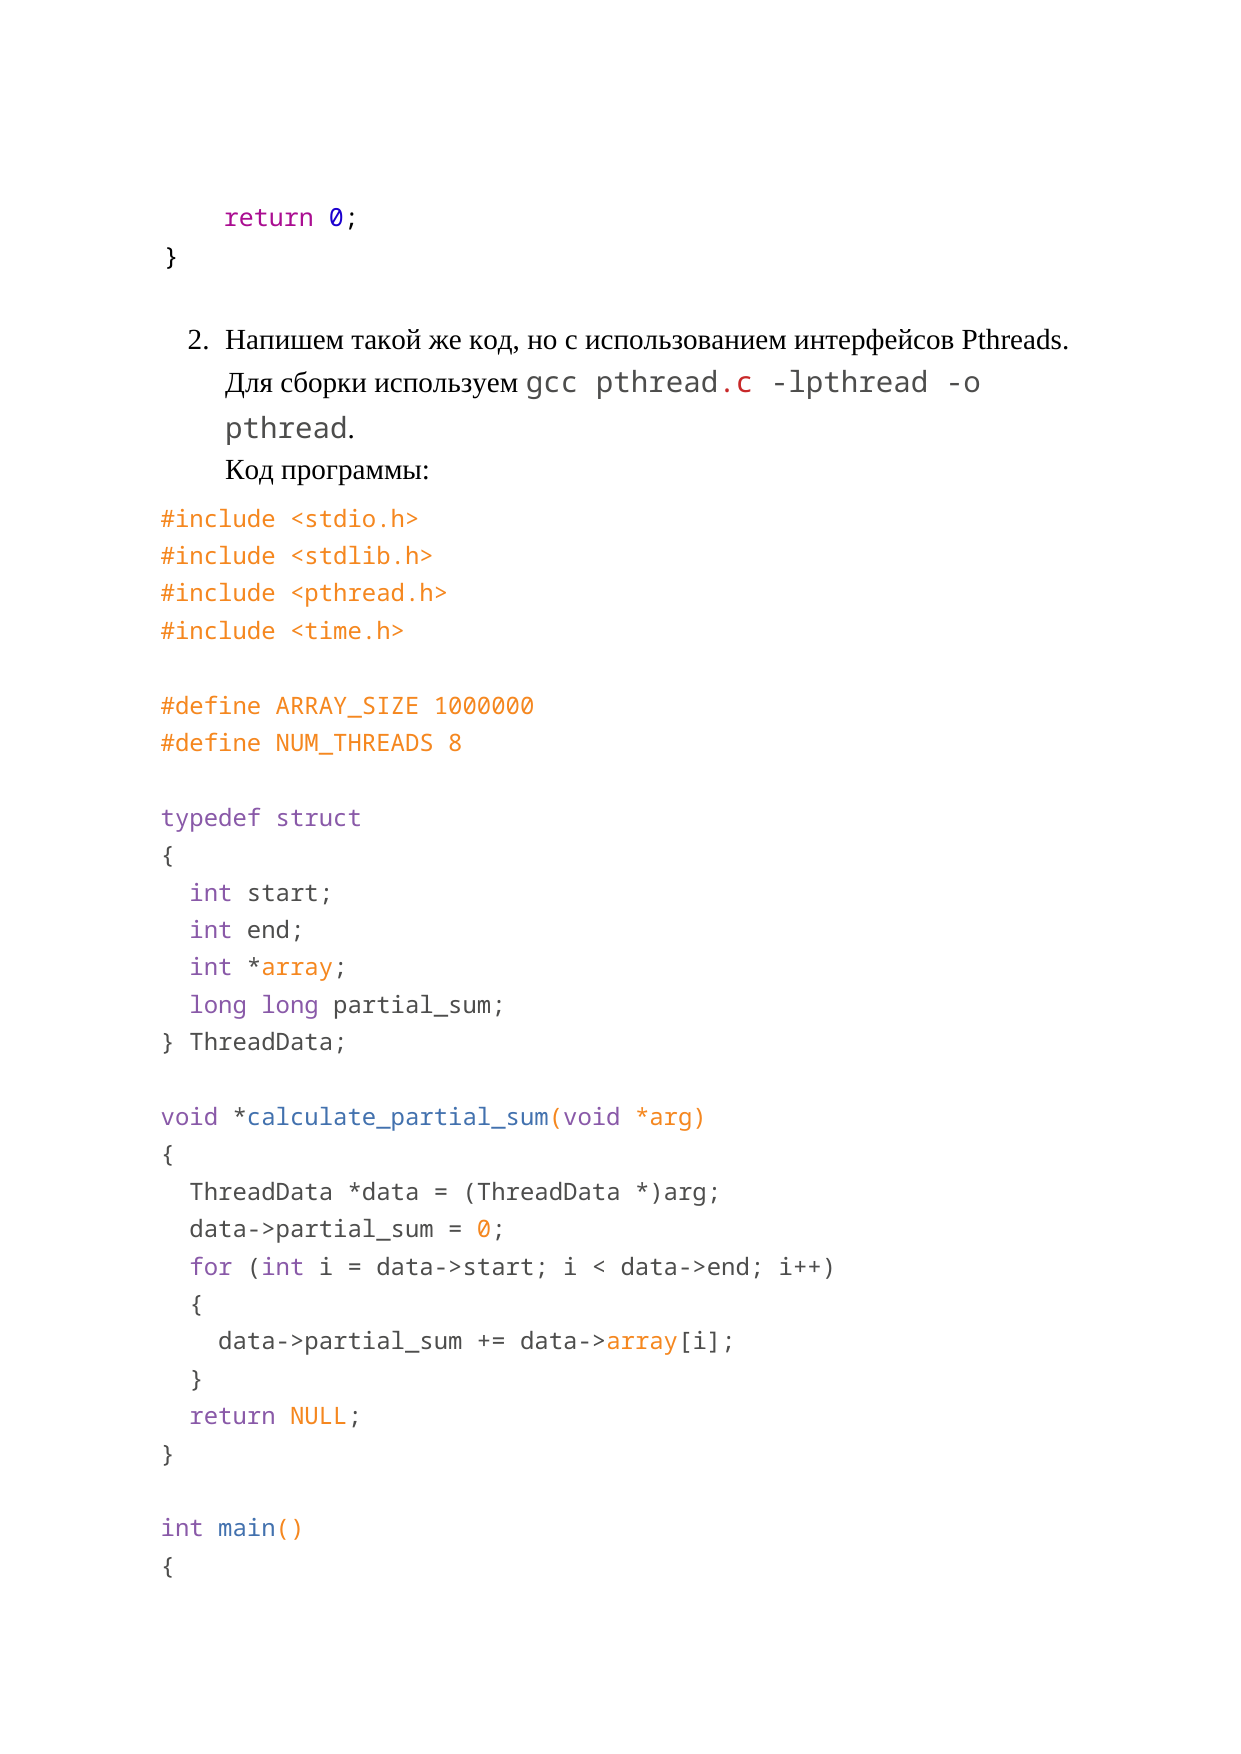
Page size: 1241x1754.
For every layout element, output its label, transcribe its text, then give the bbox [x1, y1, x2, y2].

text Код программы: [225, 452, 1090, 486]
table_header return 0; } [153, 150, 1089, 283]
list Напишем такой же код, но с использованием интерфейсов Pthreads. Для сборки используем gcc pthread.c -lpthread -o pthread. [187, 322, 1090, 447]
table_header #include <stdio.h> #include <stdlib.h> #include <pthread.h> #include <time.h> #define ARRAY_SIZE 1000000 #define NUM_THREADS 8 typedef struct { int start; int end; int *array; long long partial_sum; } ThreadData; void *calculate_partial_sum(void *arg) { ThreadData *data = (ThreadData *)arg; data->partial_sum = 0; for (int i = data->start; i < data->end; i++) { data->partial_sum += data->array[i]; } return NULL; } int main() { [150, 491, 1091, 1592]
